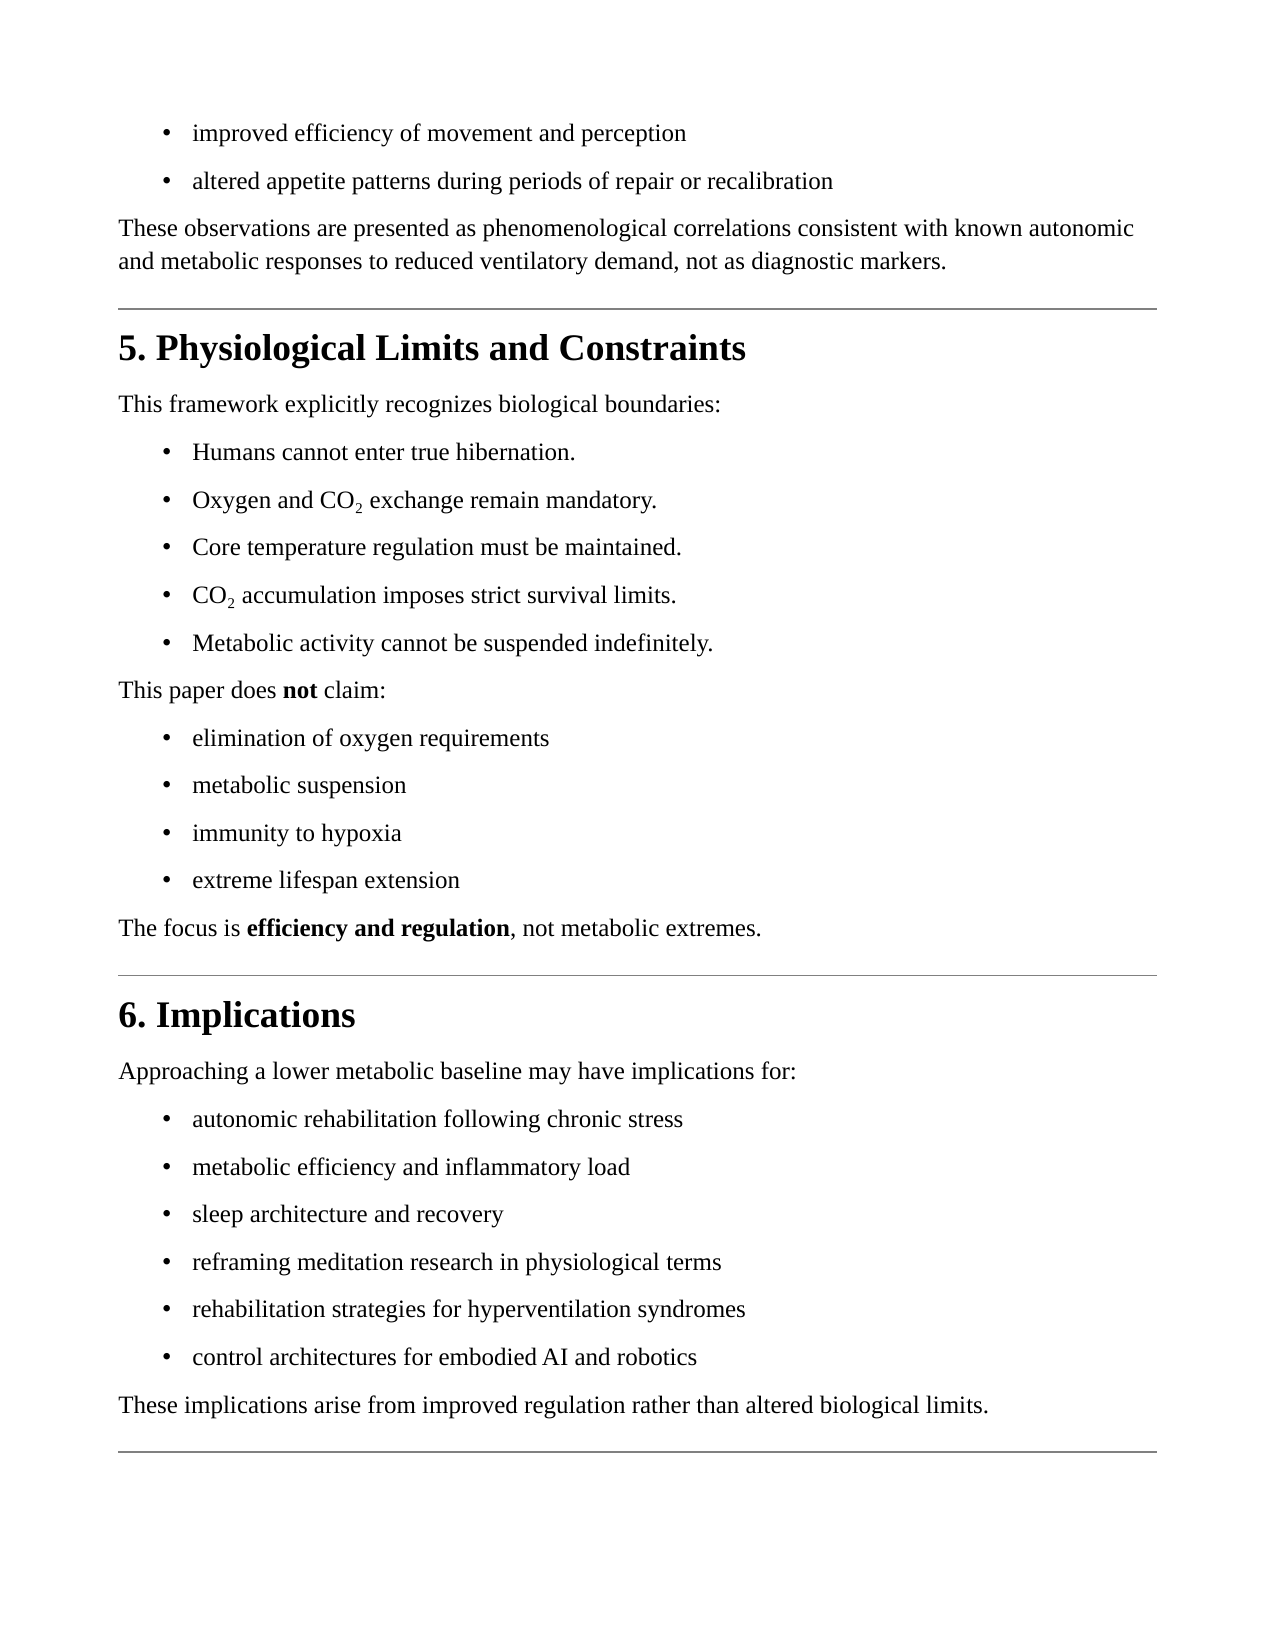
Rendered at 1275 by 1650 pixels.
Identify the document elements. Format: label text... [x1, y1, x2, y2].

list Core temperature regulation must be maintained. [162, 532, 1157, 561]
subtitle 6. Implications [118, 992, 1157, 1035]
text These observations are presented as phenomenological correlations consistent with known autonomic and metabolic responses to reduced ventilatory demand, not as diagnostic markers. [118, 213, 1157, 275]
list rehabilitation strategies for hyperventilation syndromes [162, 1294, 1157, 1323]
text This paper does not claim: [118, 675, 1157, 704]
text This framework explicitly recognizes biological boundaries: [118, 389, 1157, 418]
list extreme lifespan extension [162, 866, 1157, 894]
list CO₂ accumulation imposes strict survival limits. [162, 580, 1157, 609]
list autonomic rehabilitation following chronic stress [162, 1104, 1157, 1133]
list Metabolic activity cannot be suspended indefinitely. [162, 628, 1157, 656]
text The focus is efficiency and regulation, not metabolic extremes. [118, 913, 1157, 942]
list improved efficiency of movement and perception [162, 118, 1157, 147]
list altered appetite patterns during periods of repair or recalibration [162, 166, 1157, 194]
list reframing meditation research in physiological terms [162, 1247, 1157, 1276]
text Approaching a lower metabolic baseline may have implications for: [118, 1056, 1157, 1085]
list metabolic suspension [162, 770, 1157, 799]
list metabolic efficiency and inflammatory load [162, 1152, 1157, 1180]
list sleep architecture and recovery [162, 1199, 1157, 1228]
text These implications arise from improved regulation rather than altered biological limits. [118, 1390, 1157, 1418]
list Humans cannot enter true hibernation. [162, 437, 1157, 466]
list immunity to hypoxia [162, 818, 1157, 847]
subtitle 5. Physiological Limits and Constraints [118, 325, 1157, 368]
list Oxygen and CO₂ exchange remain mandatory. [162, 485, 1157, 513]
list elimination of oxygen requirements [162, 723, 1157, 752]
list control architectures for embodied AI and robotics [162, 1342, 1157, 1371]
